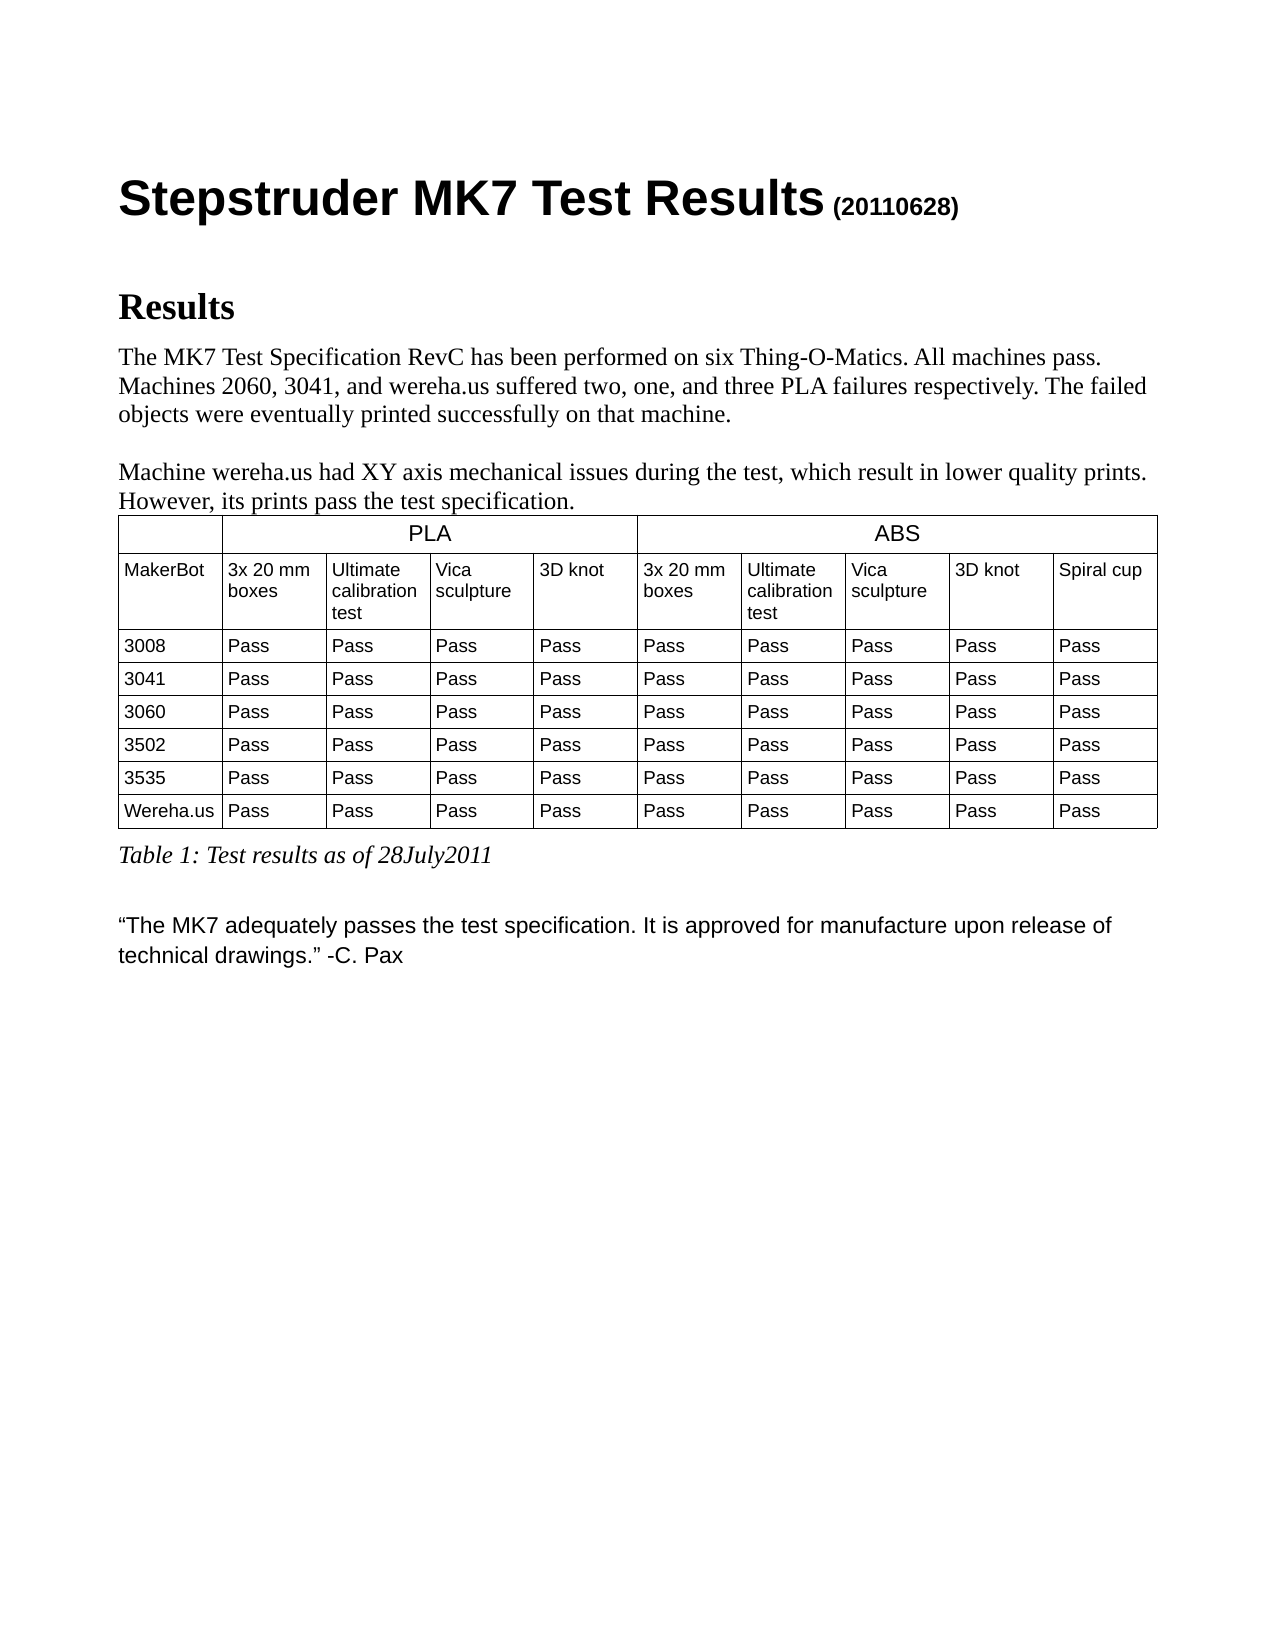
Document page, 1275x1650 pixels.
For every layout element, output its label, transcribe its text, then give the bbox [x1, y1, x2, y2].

table_cell Ultimate calibration test [742, 554, 845, 629]
table_cell Pass [950, 696, 1053, 728]
table_cell Pass [534, 729, 637, 761]
table_cell Pass [431, 663, 533, 695]
table_cell Pass [638, 663, 741, 695]
table_cell Pass [534, 630, 637, 662]
table_header [119, 516, 222, 552]
table_cell Pass [534, 762, 637, 794]
table_cell Pass [223, 729, 326, 761]
table_cell 3D knot [950, 554, 1053, 629]
table_cell Pass [431, 729, 533, 761]
text Table 1: Test results as of 28July2011 [118, 840, 1157, 869]
table_cell 3D knot [534, 554, 637, 629]
table_cell Spiral cup [1054, 554, 1157, 629]
subtitle Results [118, 284, 1157, 327]
table_cell Pass [1054, 762, 1157, 794]
text “The MK7 adequately passes the test specification. It is approved for manufacture upon release of technical drawings.” -C. Pax [118, 912, 1157, 968]
table_cell Pass [950, 630, 1053, 662]
table_cell Pass [327, 663, 430, 695]
table_cell Pass [638, 630, 741, 662]
table_header PLA [223, 516, 637, 552]
table_cell Pass [1054, 729, 1157, 761]
table_cell Pass [1054, 795, 1157, 827]
subtitle Stepstruder MK7 Test Results (20110628) [118, 168, 1157, 226]
table_cell 3x 20 mm boxes [638, 554, 741, 629]
table_cell Vica sculpture [846, 554, 949, 629]
table_cell Pass [223, 762, 326, 794]
table_cell Pass [1054, 630, 1157, 662]
table_cell Pass [846, 762, 949, 794]
table_cell Pass [846, 663, 949, 695]
table_cell Pass [327, 630, 430, 662]
table_cell 3535 [119, 762, 222, 794]
table_header ABS [638, 516, 1157, 552]
table_cell Pass [1054, 663, 1157, 695]
table_cell MakerBot [119, 554, 222, 629]
table_cell Vica sculpture [431, 554, 533, 629]
table_cell Pass [742, 663, 845, 695]
table_cell Wereha.us [119, 795, 222, 827]
table_cell Pass [431, 762, 533, 794]
text Machine wereha.us had XY axis mechanical issues during the test, which result in lower quality prints. However, its prints pass the test specification. [118, 457, 1157, 514]
table_cell Pass [223, 663, 326, 695]
table_cell 3502 [119, 729, 222, 761]
table_cell 3041 [119, 663, 222, 695]
table_cell Pass [742, 762, 845, 794]
table_cell Pass [327, 795, 430, 827]
table_cell Pass [638, 696, 741, 728]
table_cell Pass [742, 795, 845, 827]
table_cell Pass [846, 696, 949, 728]
table_cell Pass [950, 729, 1053, 761]
table_cell Pass [846, 729, 949, 761]
table_cell Pass [846, 630, 949, 662]
table_cell Pass [223, 696, 326, 728]
table_cell Pass [638, 795, 741, 827]
table_cell Pass [950, 795, 1053, 827]
table_cell Pass [534, 795, 637, 827]
table_cell Pass [950, 762, 1053, 794]
table_cell Pass [431, 696, 533, 728]
table_cell Pass [327, 696, 430, 728]
table_cell Pass [742, 630, 845, 662]
table_cell Pass [431, 795, 533, 827]
table_cell Ultimate calibration test [327, 554, 430, 629]
table_cell Pass [1054, 696, 1157, 728]
table_cell Pass [223, 795, 326, 827]
table_cell Pass [534, 696, 637, 728]
table_cell Pass [327, 729, 430, 761]
table_cell Pass [950, 663, 1053, 695]
table_cell Pass [327, 762, 430, 794]
text The MK7 Test Specification RevC has been performed on six Thing-O-Matics. All machines pass. Machines 2060, 3041, and wereha.us suffered two, one, and three PLA failures respectively. The failed objects were eventually printed successfully on that machine. [118, 342, 1157, 428]
table_cell Pass [638, 729, 741, 761]
table_cell Pass [223, 630, 326, 662]
table_cell Pass [638, 762, 741, 794]
table_cell Pass [534, 663, 637, 695]
table_cell Pass [742, 729, 845, 761]
table_cell 3x 20 mm boxes [223, 554, 326, 629]
table_cell Pass [846, 795, 949, 827]
table_cell 3060 [119, 696, 222, 728]
table_cell 3008 [119, 630, 222, 662]
table_cell Pass [742, 696, 845, 728]
table_cell Pass [431, 630, 533, 662]
